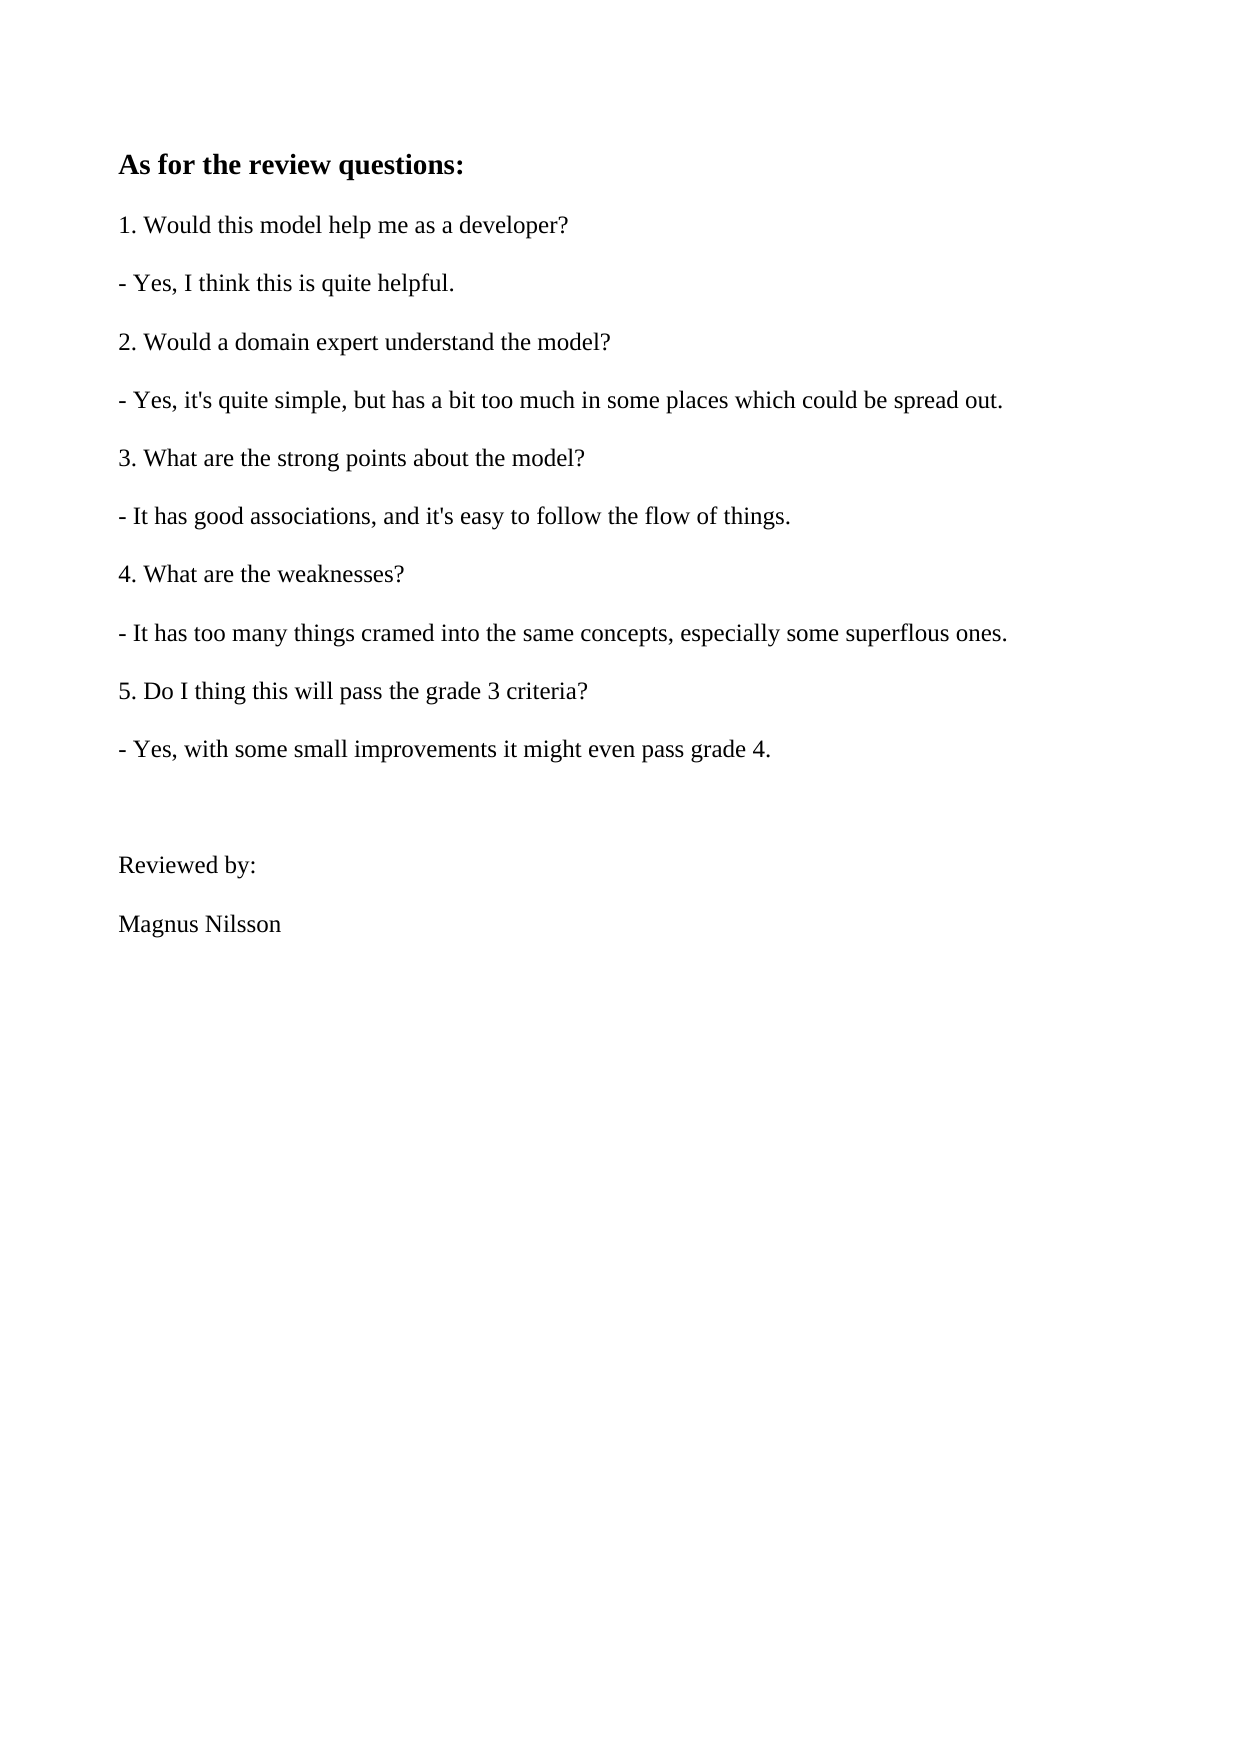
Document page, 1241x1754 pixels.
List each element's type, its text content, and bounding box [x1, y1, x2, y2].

text - Yes, with some small improvements it might even pass grade 4. [118, 734, 1181, 763]
text - It has too many things cramed into the same concepts, especially some superflous ones. [118, 618, 1181, 646]
text 2. Would a domain expert understand the model? [118, 327, 1181, 355]
text - Yes, I think this is quite helpful. [118, 268, 1181, 297]
text - Yes, it's quite simple, but has a bit too much in some places which could be spread out. [118, 385, 1181, 413]
text 1. Would this model help me as a developer? [118, 210, 1181, 239]
text - It has good associations, and it's easy to follow the flow of things. [118, 501, 1181, 530]
text Reviewed by: [118, 851, 1181, 879]
text Magnus Nilsson [118, 909, 1181, 938]
text 4. What are the weaknesses? [118, 559, 1181, 588]
text 3. What are the strong points about the model? [118, 443, 1181, 472]
text 5. Do I thing this will pass the grade 3 criteria? [118, 676, 1181, 705]
subtitle As for the review questions: [118, 147, 1181, 181]
